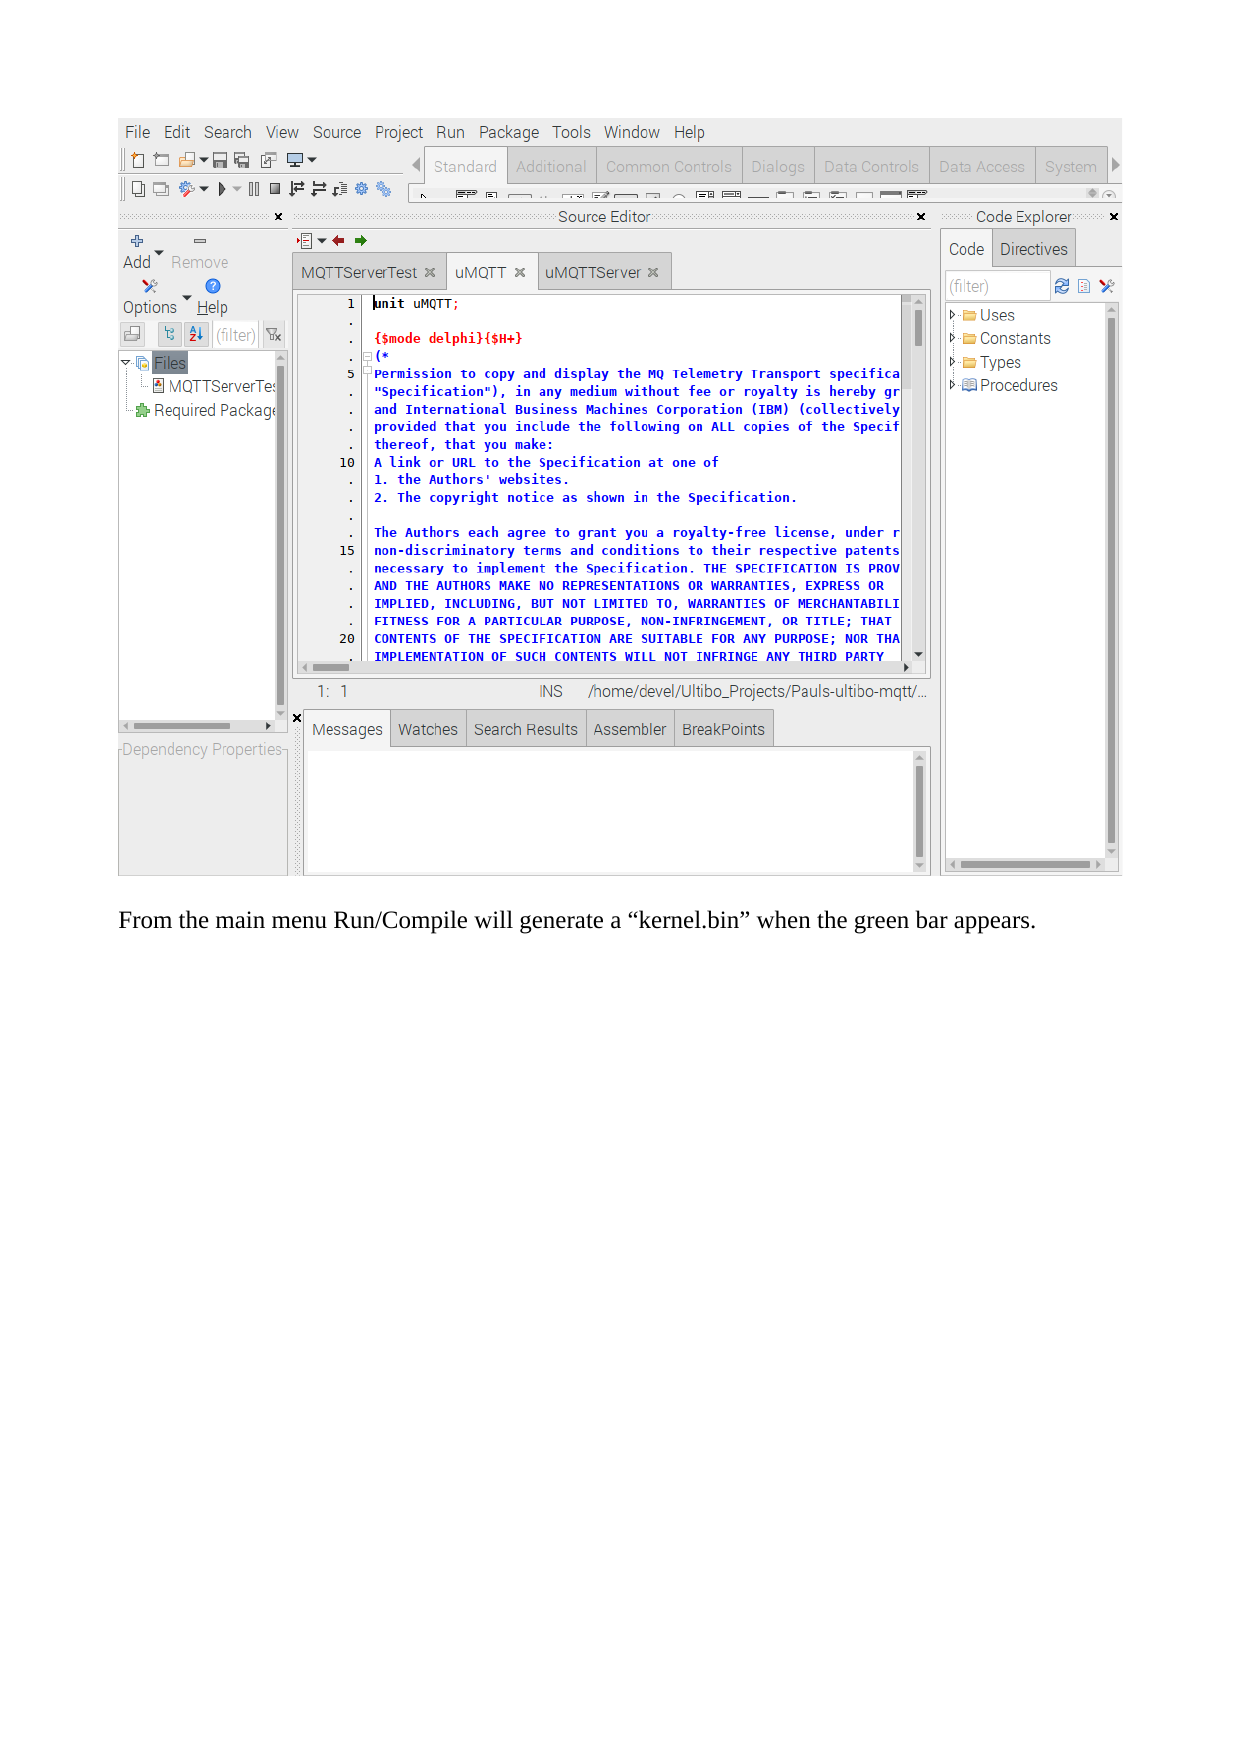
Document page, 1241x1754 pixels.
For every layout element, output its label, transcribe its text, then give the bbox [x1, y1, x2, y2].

text From the main menu Run/Compile will generate a “kernel.bin” when the green bar appears. [118, 905, 1122, 933]
picture [118, 118, 1123, 876]
